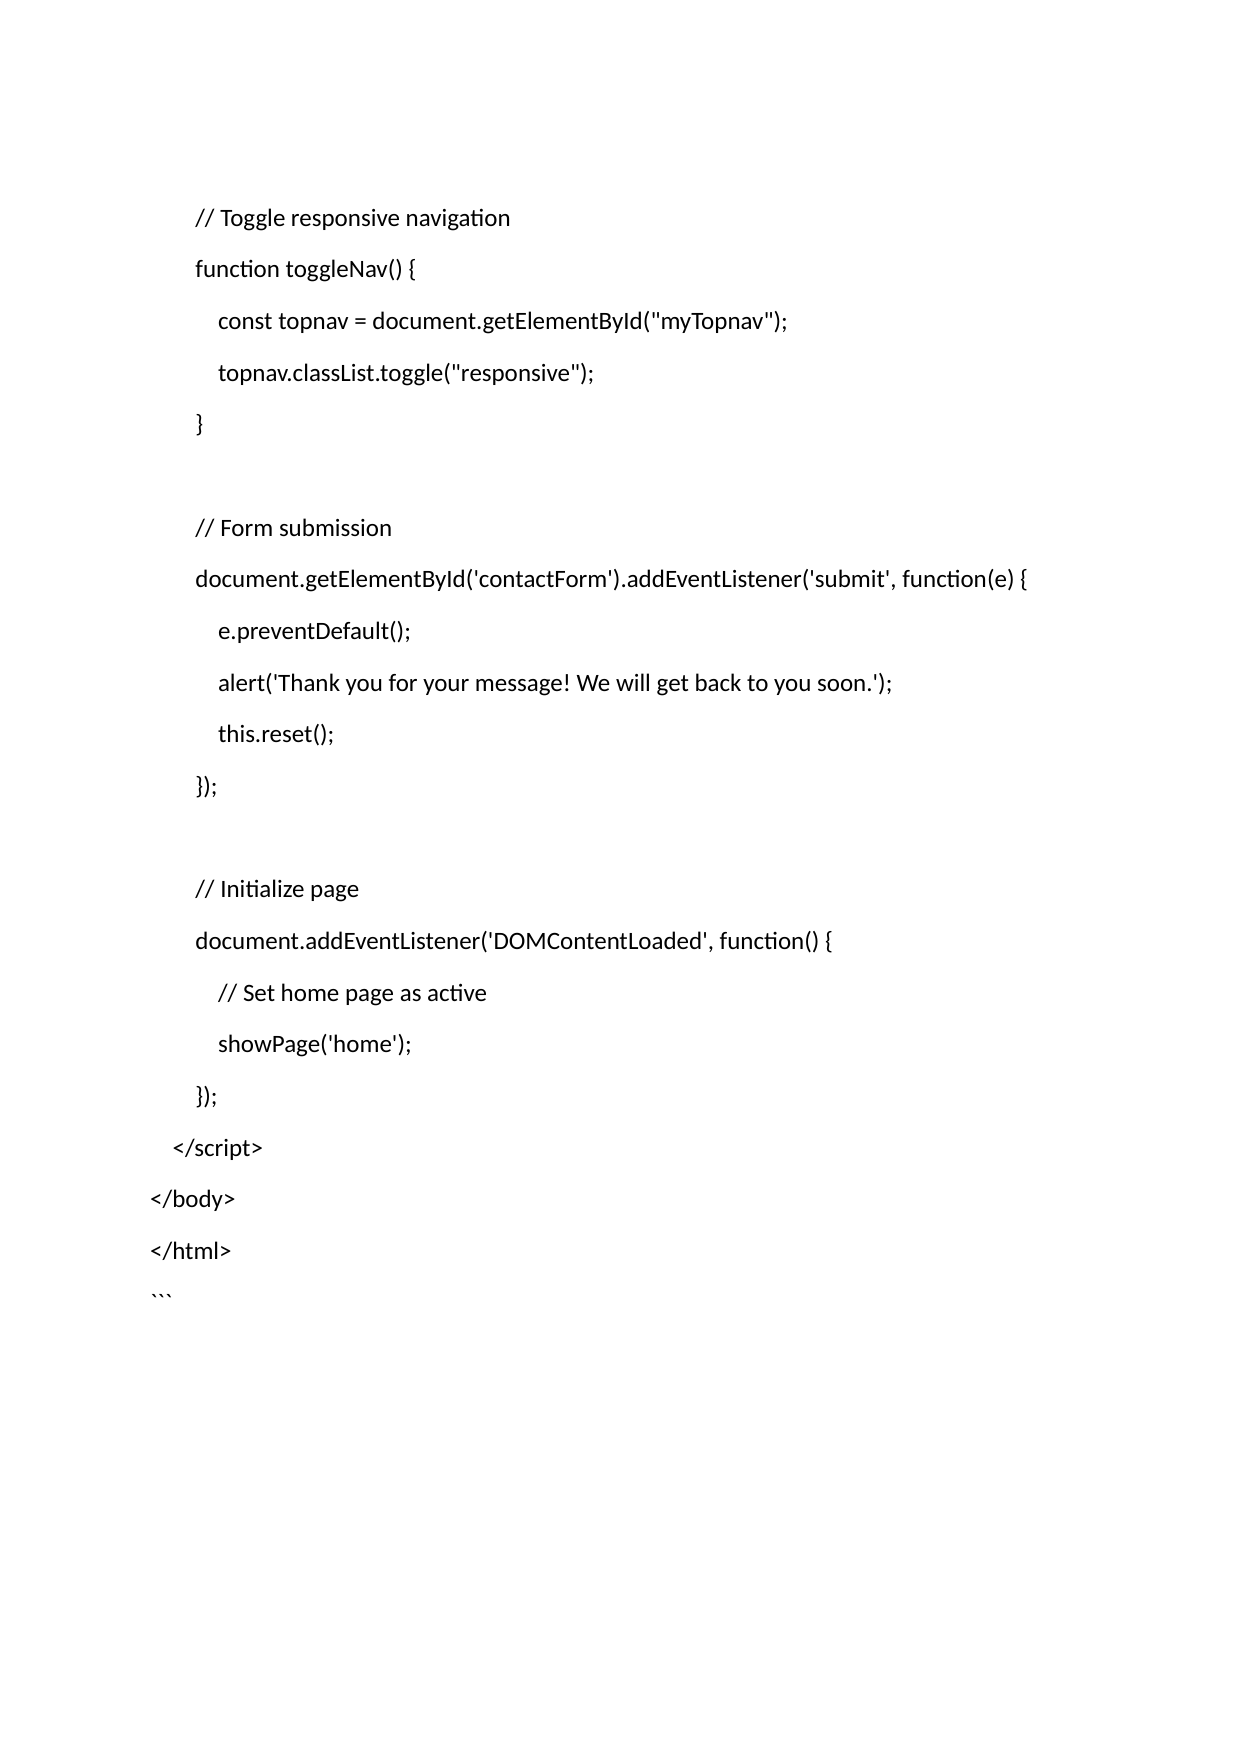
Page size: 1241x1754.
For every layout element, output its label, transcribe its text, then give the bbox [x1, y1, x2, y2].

text }); [150, 1080, 1090, 1111]
text topnav.classList.toggle("responsive"); [150, 357, 1090, 387]
text </script> [150, 1132, 1090, 1162]
text ``` [150, 1287, 1090, 1317]
text // Toggle responsive navigation [150, 202, 1090, 232]
text // Initialize page [150, 873, 1090, 904]
text }); [150, 770, 1090, 801]
text const topnav = document.getElementById("myTopnav"); [150, 305, 1090, 336]
text showPage('home'); [150, 1028, 1090, 1059]
text function toggleNav() { [150, 253, 1090, 284]
text alert('Thank you for your message! We will get back to you soon.'); [150, 667, 1090, 697]
text this.reset(); [150, 718, 1090, 749]
text document.getElementById('contactForm').addEventListener('submit', function(e) { [150, 563, 1090, 594]
text e.preventDefault(); [150, 615, 1090, 646]
text </html> [150, 1235, 1090, 1266]
text // Form submission [150, 512, 1090, 542]
text } [150, 408, 1090, 439]
text // Set home page as active [150, 977, 1090, 1007]
text </body> [150, 1183, 1090, 1214]
text document.addEventListener('DOMContentLoaded', function() { [150, 925, 1090, 956]
